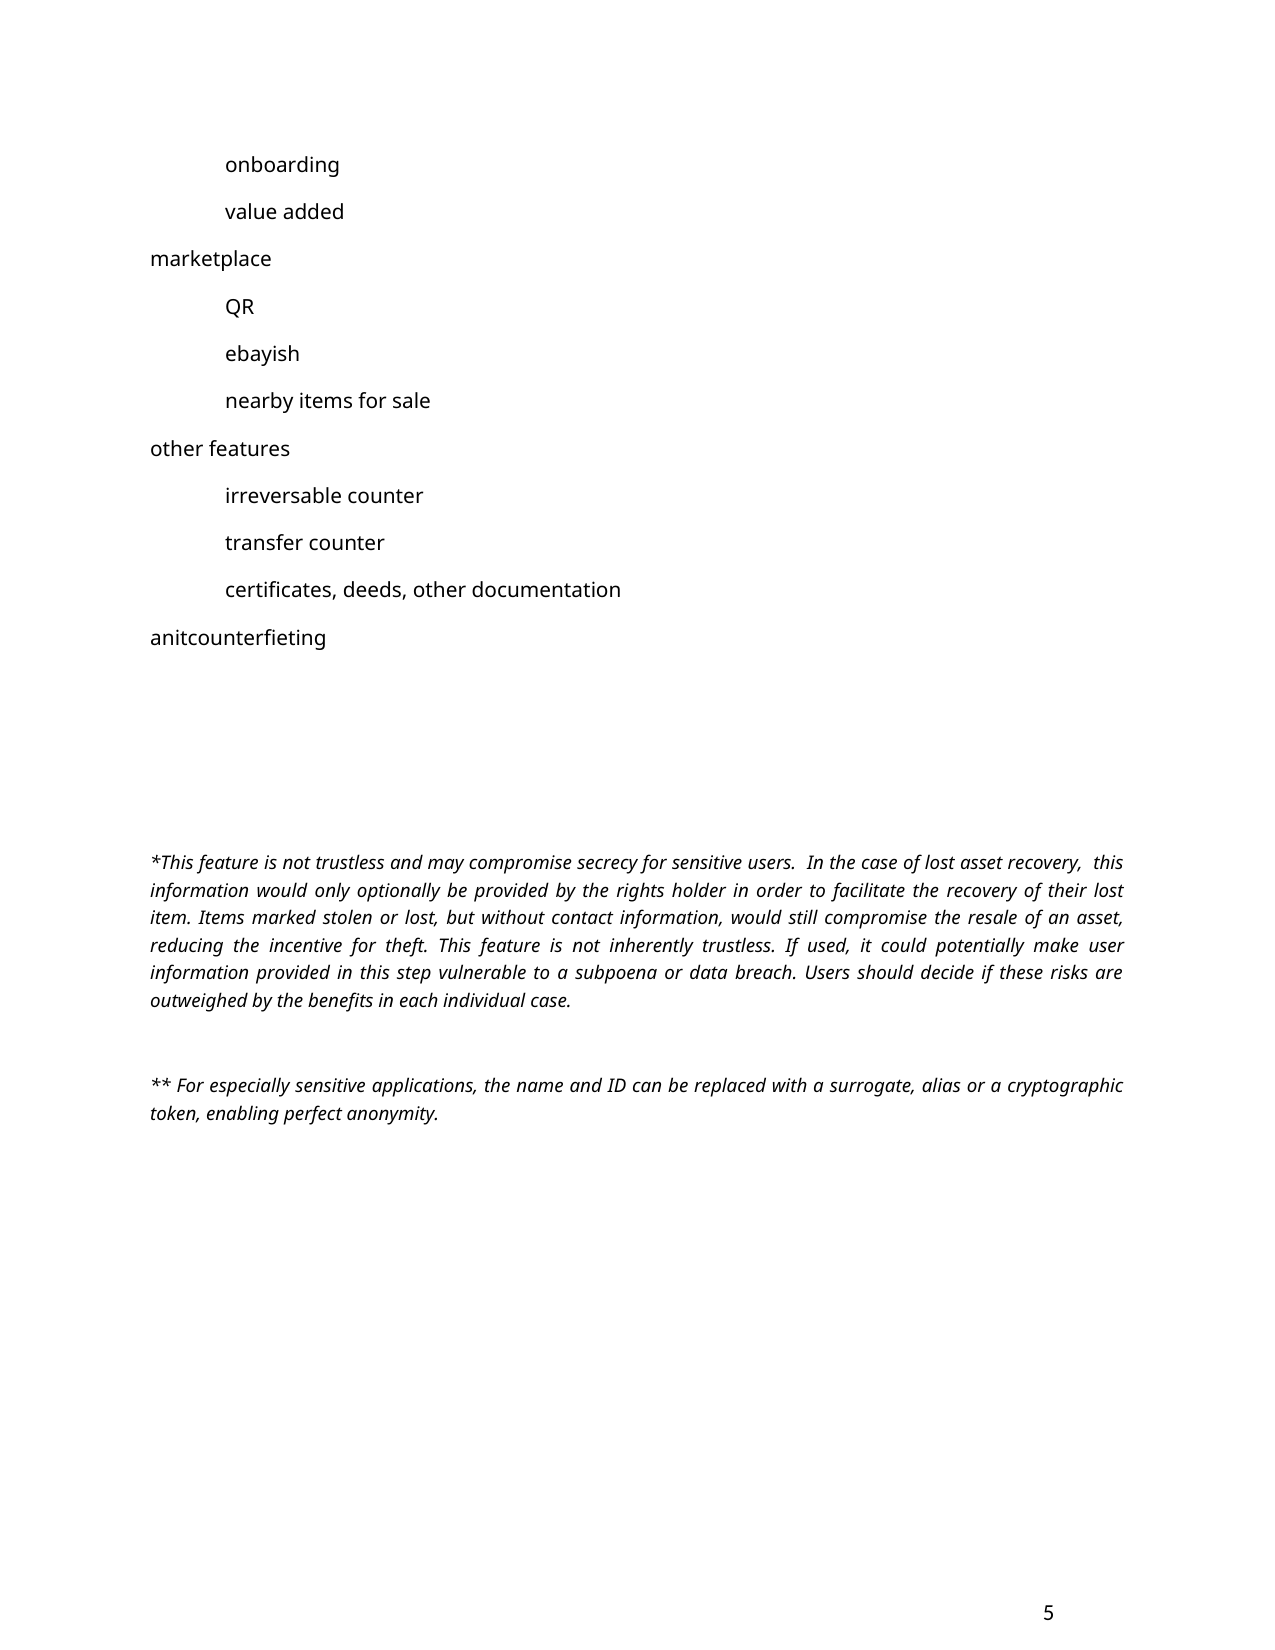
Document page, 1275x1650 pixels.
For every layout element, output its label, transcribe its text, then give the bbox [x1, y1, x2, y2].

text other features [150, 434, 1125, 462]
text nearby items for sale [150, 386, 1125, 415]
text onboarding [150, 150, 1125, 178]
text ** For especially sensitive applications, the name and ID can be replaced with a surrogate, alias or a cryptographic token, enabling perfect anonymity. [150, 1073, 1125, 1126]
text anitcounterfieting [150, 623, 1125, 651]
text marketplace [150, 244, 1125, 273]
text *This feature is not trustless and may compromise secrecy for sensitive users. In the case of lost asset recovery, this information would only optionally be provided by the rights holder in order to facilitate the recovery of their lost item. Items marked stolen or lost, but without contact information, would still compromise the resale of an asset, reducing the incentive for theft. This feature is not inherently trustless. If used, it could potentially make user information provided in this step vulnerable to a subpoena or data breach. Users should decide if these risks are outweighed by the benefits in each individual case. [150, 850, 1125, 1013]
text transfer counter [150, 528, 1125, 557]
text QR [150, 292, 1125, 320]
text value added [150, 197, 1125, 226]
text ebayish [150, 339, 1125, 368]
text irreversable counter [150, 481, 1125, 509]
text certificates, deeds, other documentation [150, 576, 1125, 604]
